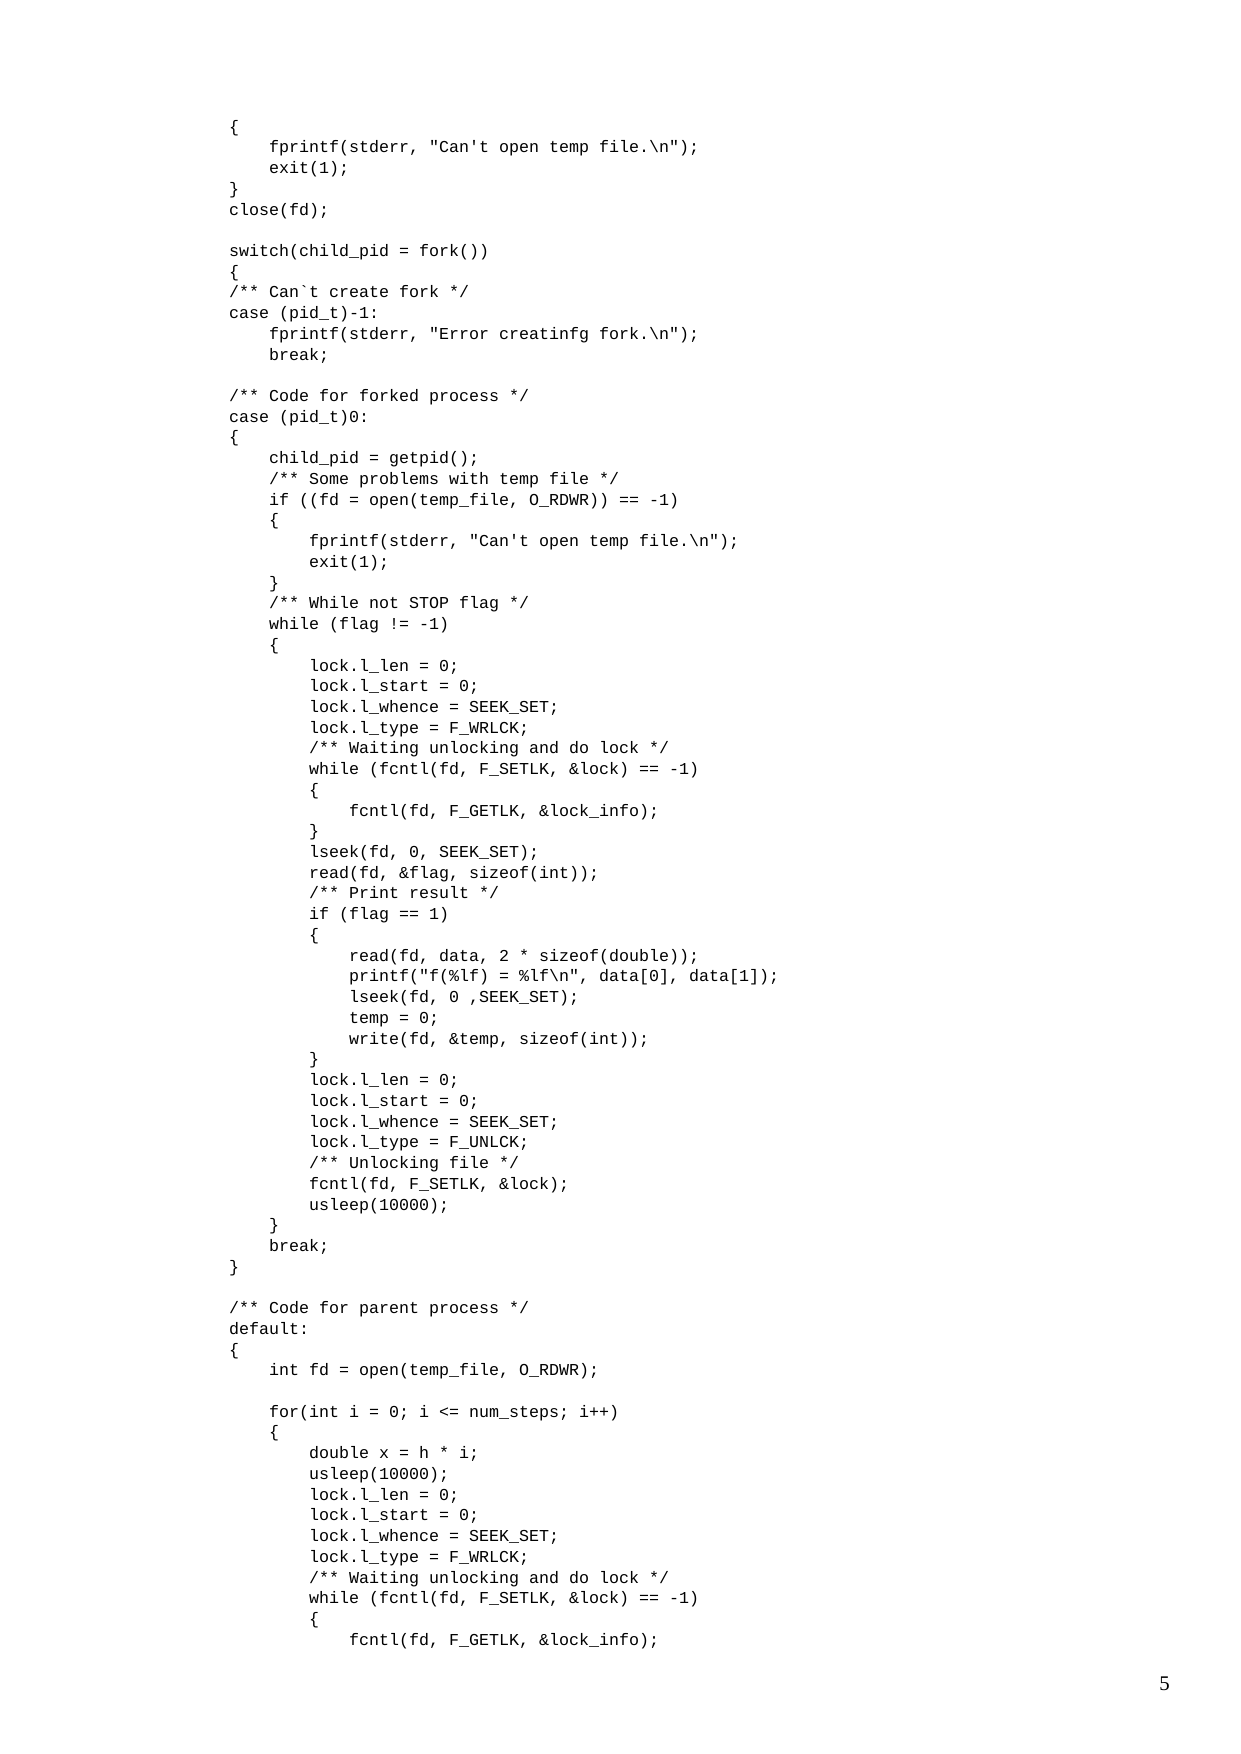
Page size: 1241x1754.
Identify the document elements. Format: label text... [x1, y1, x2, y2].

text } [189, 823, 1169, 842]
text lock.l_whence = SEEK_SET; [189, 1113, 1169, 1132]
text lock.l_type = F_UNLCK; [189, 1134, 1169, 1153]
text break; [189, 1237, 1169, 1256]
text } [189, 180, 1169, 199]
text { [189, 429, 1169, 448]
text for(int i = 0; i <= num_steps; i++) [189, 1403, 1169, 1422]
text switch(child_pid = fork()) [189, 242, 1169, 261]
text default: [189, 1320, 1169, 1339]
text if ((fd = open(temp_file, O_RDWR)) == -1) [189, 491, 1169, 510]
text /** Waiting unlocking and do lock */ [189, 1569, 1169, 1588]
text /** Unlocking file */ [189, 1154, 1169, 1173]
text fprintf(stderr, "Can't open temp file.\n"); [189, 139, 1169, 158]
text lock.l_start = 0; [189, 678, 1169, 697]
text exit(1); [189, 553, 1169, 572]
text lock.l_len = 0; [189, 1072, 1169, 1091]
text fprintf(stderr, "Can't open temp file.\n"); [189, 533, 1169, 552]
text while (fcntl(fd, F_SETLK, &lock) == -1) [189, 761, 1169, 779]
text { [189, 512, 1169, 531]
text lock.l_whence = SEEK_SET; [189, 698, 1169, 717]
text lseek(fd, 0 ,SEEK_SET); [189, 989, 1169, 1008]
text { [189, 118, 1169, 137]
text printf("f(%lf) = %lf\n", data[0], data[1]); [189, 968, 1169, 987]
text /** Code for parent process */ [189, 1300, 1169, 1318]
text lock.l_start = 0; [189, 1092, 1169, 1111]
text usleep(10000); [189, 1196, 1169, 1215]
text while (fcntl(fd, F_SETLK, &lock) == -1) [189, 1590, 1169, 1609]
text /** Code for forked process */ [189, 388, 1169, 406]
text while (flag != -1) [189, 616, 1169, 634]
text fcntl(fd, F_SETLK, &lock); [189, 1175, 1169, 1194]
text } [189, 1217, 1169, 1236]
text /** Some problems with temp file */ [189, 471, 1169, 489]
text case (pid_t)-1: [189, 305, 1169, 323]
text /** Can`t create fork */ [189, 284, 1169, 303]
text break; [189, 346, 1169, 365]
text { [189, 1611, 1169, 1629]
text { [189, 1424, 1169, 1443]
text /** Waiting unlocking and do lock */ [189, 740, 1169, 759]
text lock.l_len = 0; [189, 1486, 1169, 1505]
text } [189, 1258, 1169, 1277]
text } [189, 574, 1169, 593]
text { [189, 636, 1169, 655]
text lock.l_start = 0; [189, 1507, 1169, 1526]
text write(fd, &temp, sizeof(int)); [189, 1030, 1169, 1049]
text int fd = open(temp_file, O_RDWR); [189, 1362, 1169, 1381]
text lseek(fd, 0, SEEK_SET); [189, 844, 1169, 862]
text read(fd, &flag, sizeof(int)); [189, 864, 1169, 883]
text read(fd, data, 2 * sizeof(double)); [189, 947, 1169, 966]
text temp = 0; [189, 1009, 1169, 1028]
text exit(1); [189, 159, 1169, 178]
text { [189, 781, 1169, 800]
text lock.l_len = 0; [189, 657, 1169, 676]
text lock.l_type = F_WRLCK; [189, 1548, 1169, 1567]
text /** While not STOP flag */ [189, 595, 1169, 614]
text lock.l_whence = SEEK_SET; [189, 1528, 1169, 1547]
text double x = h * i; [189, 1445, 1169, 1464]
text fcntl(fd, F_GETLK, &lock_info); [189, 802, 1169, 821]
text lock.l_type = F_WRLCK; [189, 719, 1169, 738]
text fcntl(fd, F_GETLK, &lock_info); [189, 1631, 1169, 1650]
text } [189, 1051, 1169, 1070]
text fprintf(stderr, "Error creatinfg fork.\n"); [189, 325, 1169, 344]
text usleep(10000); [189, 1466, 1169, 1484]
text case (pid_t)0: [189, 408, 1169, 427]
text { [189, 1341, 1169, 1360]
text if (flag == 1) [189, 906, 1169, 925]
text { [189, 263, 1169, 282]
text /** Print result */ [189, 885, 1169, 904]
text { [189, 927, 1169, 945]
text close(fd); [189, 201, 1169, 220]
text child_pid = getpid(); [189, 450, 1169, 469]
